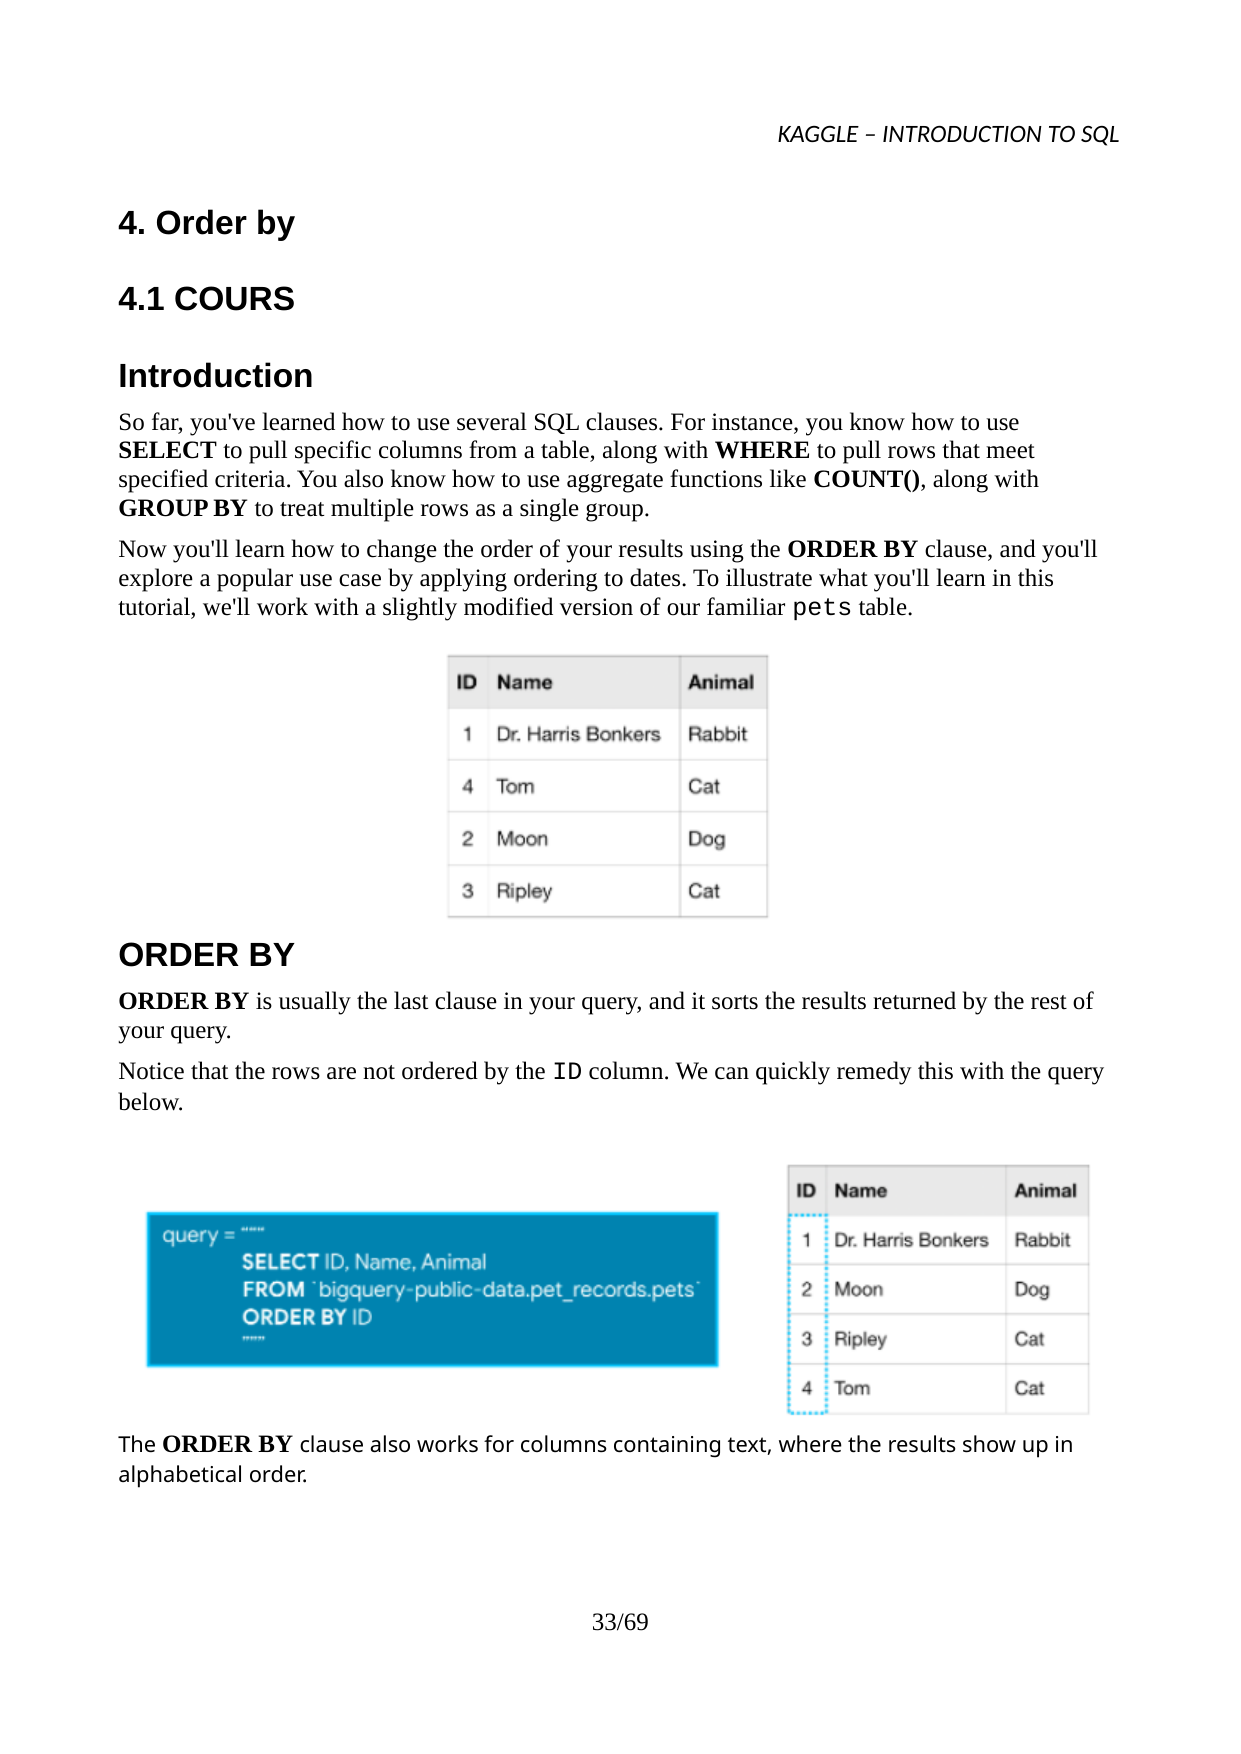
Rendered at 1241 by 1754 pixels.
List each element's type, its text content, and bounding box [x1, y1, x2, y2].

subtitle 4. Order by [118, 203, 1122, 242]
text The ORDER BY clause also works for columns containing text, where the results show up in alphabetical order. [118, 1430, 1122, 1489]
subtitle ORDER BY [118, 660, 1122, 973]
text Now you'll learn how to change the order of your results using the ORDER BY clause, and you'll explore a popular use case by applying ordering to dates. To illustrate what you'll learn in this tutorial, we'll work with a slightly modified version of our familiar pets table. [118, 534, 1122, 622]
subtitle 4.1 COURS [118, 279, 1122, 318]
text Notice that the rows are not ordered by the ID column. We can quickly remedy this with the query below. [118, 1056, 1122, 1116]
picture [118, 1128, 1122, 1430]
subtitle Introduction [118, 355, 1122, 394]
picture [428, 635, 812, 935]
text ORDER BY is usually the last clause in your query, and it sorts the results returned by the rest of your query. [118, 986, 1122, 1043]
text So far, you've learned how to use several SQL clauses. For instance, you know how to use SELECT to pull specific columns from a table, along with WHERE to pull rows that meet specified criteria. You also know how to use aggregate functions like COUNT(), along with GROUP BY to treat multiple rows as a single group. [118, 407, 1122, 522]
